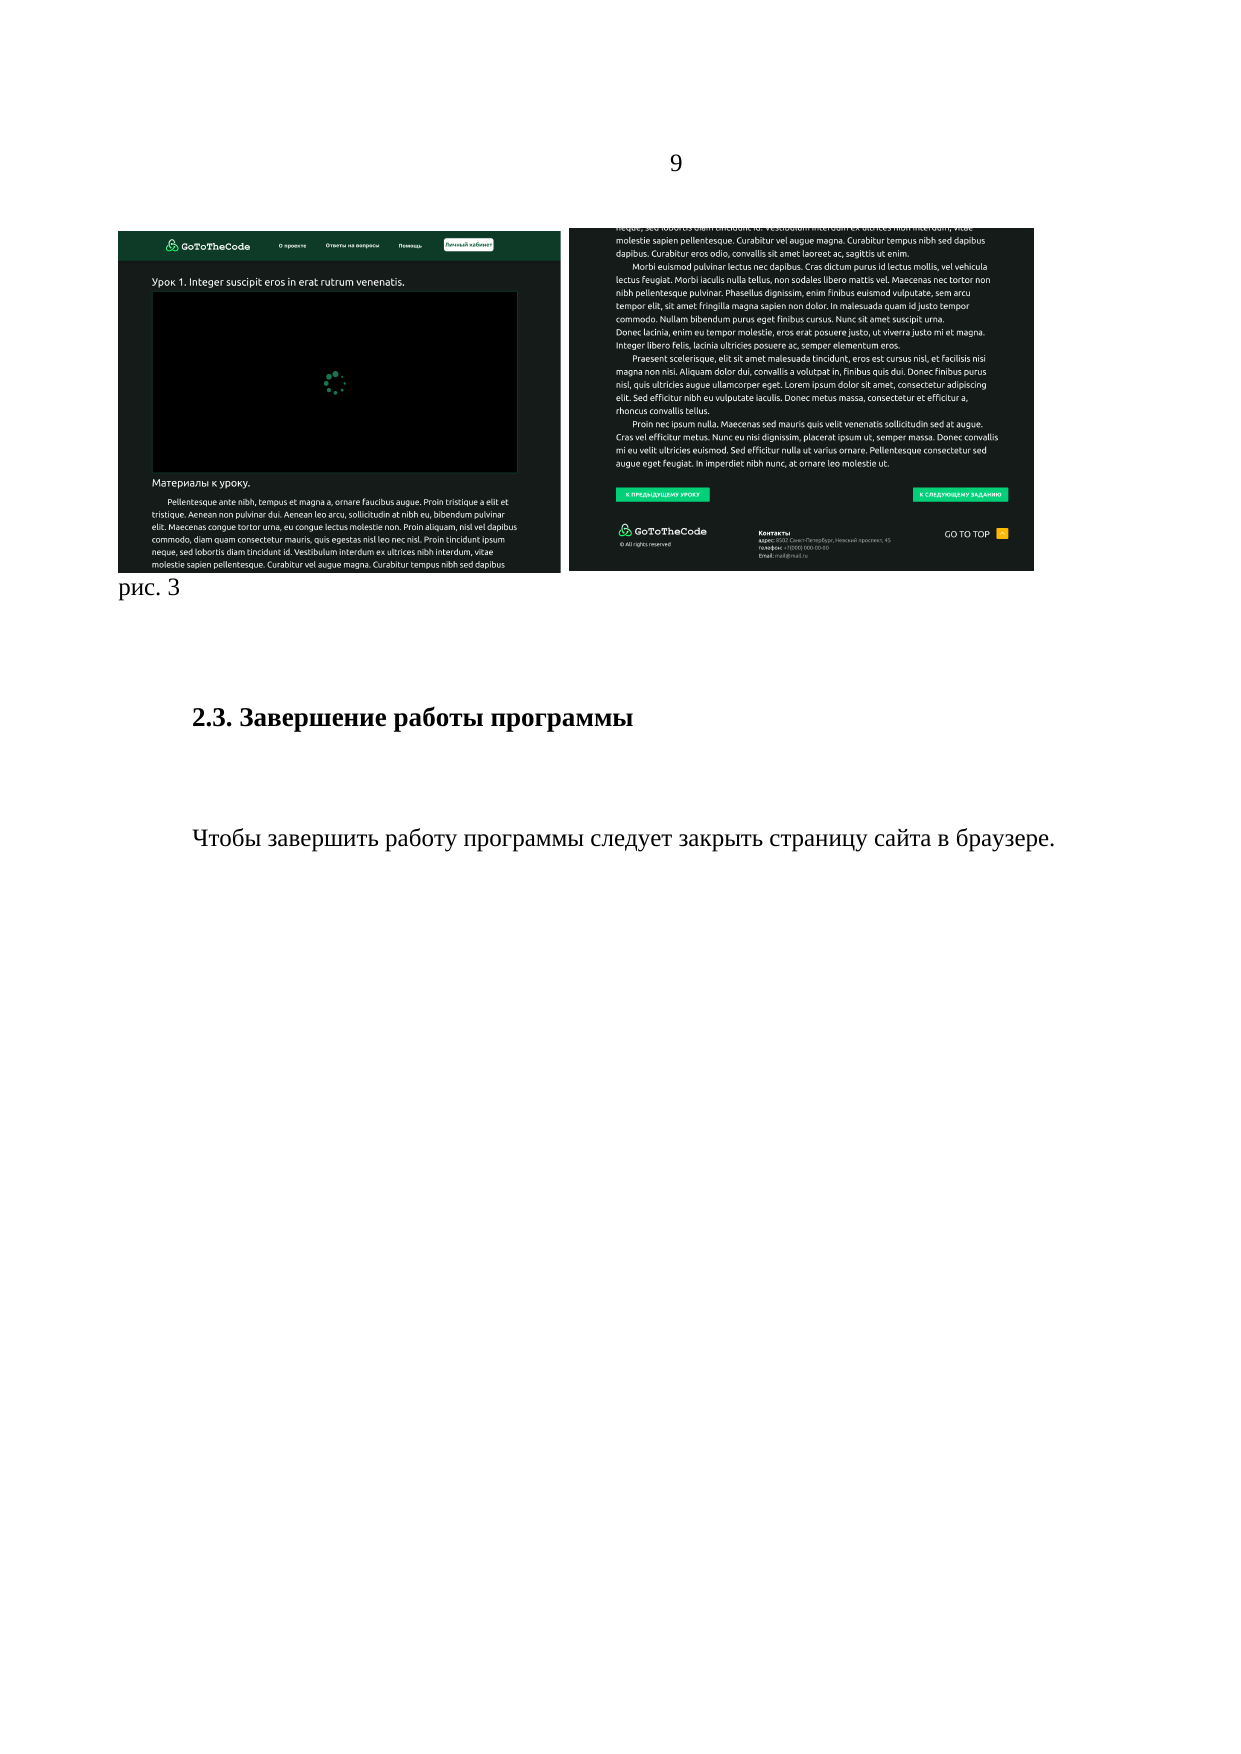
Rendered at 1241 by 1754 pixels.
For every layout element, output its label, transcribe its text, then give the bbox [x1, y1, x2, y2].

subtitle 2.3. Завершение работы программы [118, 702, 1181, 733]
text рис. 3 [118, 220, 1181, 601]
text Чтобы завершить работу программы следует закрыть страницу сайта в браузере. [118, 823, 1181, 852]
